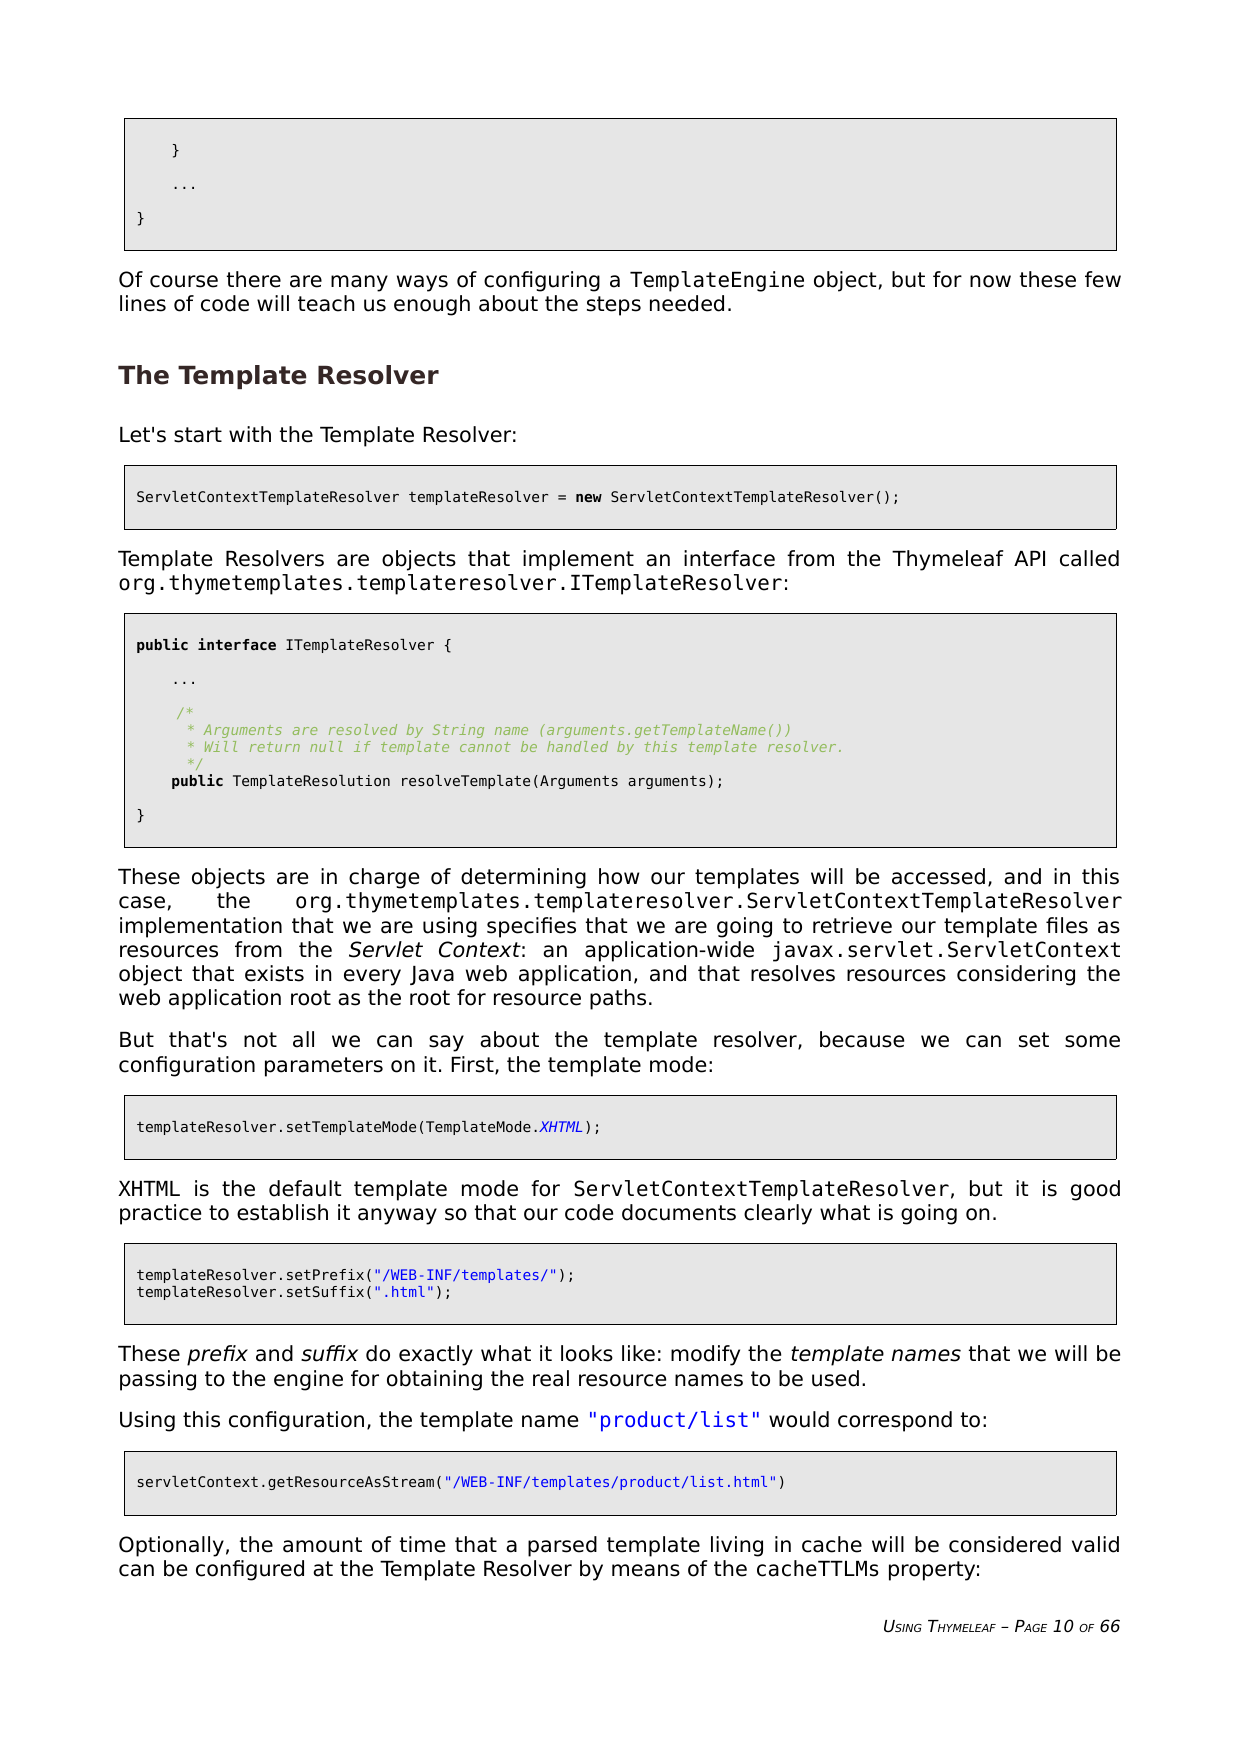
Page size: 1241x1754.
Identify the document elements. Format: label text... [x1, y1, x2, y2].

text Template Resolvers are objects that implement an interface from the Thymeleaf API called org.thymetemplates.templateresolver.ITemplateResolver: [118, 547, 1122, 595]
text servletContext.getResourceAsStream("/WEB-INF/templates/product/list.html") [125, 1452, 1116, 1515]
text Using this configuration, the template name "product/list" would correspond to: [118, 1408, 1122, 1433]
text These prefix and suffix do exactly what it looks like: modify the template names that we will be passing to the engine for obtaining the real resource names to be used. [118, 1342, 1122, 1391]
text Let's start with the Template Resolver: [118, 423, 1122, 447]
text Of course there are many ways of configuring a TemplateEngine object, but for now these few lines of code will teach us enough about the steps needed. [118, 268, 1122, 317]
text templateResolver.setPrefix("/WEB-INF/templates/"); templateResolver.setSuffix(".html"); [125, 1244, 1116, 1324]
text ServletContextTemplateResolver templateResolver = new ServletContextTemplateResolver(); [125, 466, 1116, 529]
subtitle The Template Resolver [118, 361, 1122, 390]
text Optionally, the amount of time that a parsed template living in cache will be considered valid can be configured at the Template Resolver by means of the cacheTTLMs property: [118, 1533, 1122, 1581]
text These objects are in charge of determining how our templates will be accessed, and in this case, the org.thymetemplates.templateresolver.ServletContextTemplateResolver implementation that we are using specifies that we are going to retrieve our template files as resources from the Servlet Context: an application-wide javax.servlet.ServletContext object that exists in every Java web application, and that resolves resources considering the web application root as the root for resource paths. [118, 865, 1122, 1011]
text But that's not all we can say about the template resolver, because we can set some configuration parameters on it. First, the template mode: [118, 1028, 1122, 1077]
text public interface ITemplateResolver { ... /* * Arguments are resolved by String name (arguments.getTemplateName()) * Will return null if template cannot be handled by this template resolver. */ public TemplateResolution resolveTemplate(Arguments arguments); } [125, 614, 1116, 847]
text } ... } [125, 119, 1116, 250]
text XHTML is the default template mode for ServletContextTemplateResolver, but it is good practice to establish it anyway so that our code documents clearly what is going on. [118, 1177, 1122, 1225]
text templateResolver.setTemplateMode(TemplateMode.XHTML); [125, 1096, 1116, 1159]
